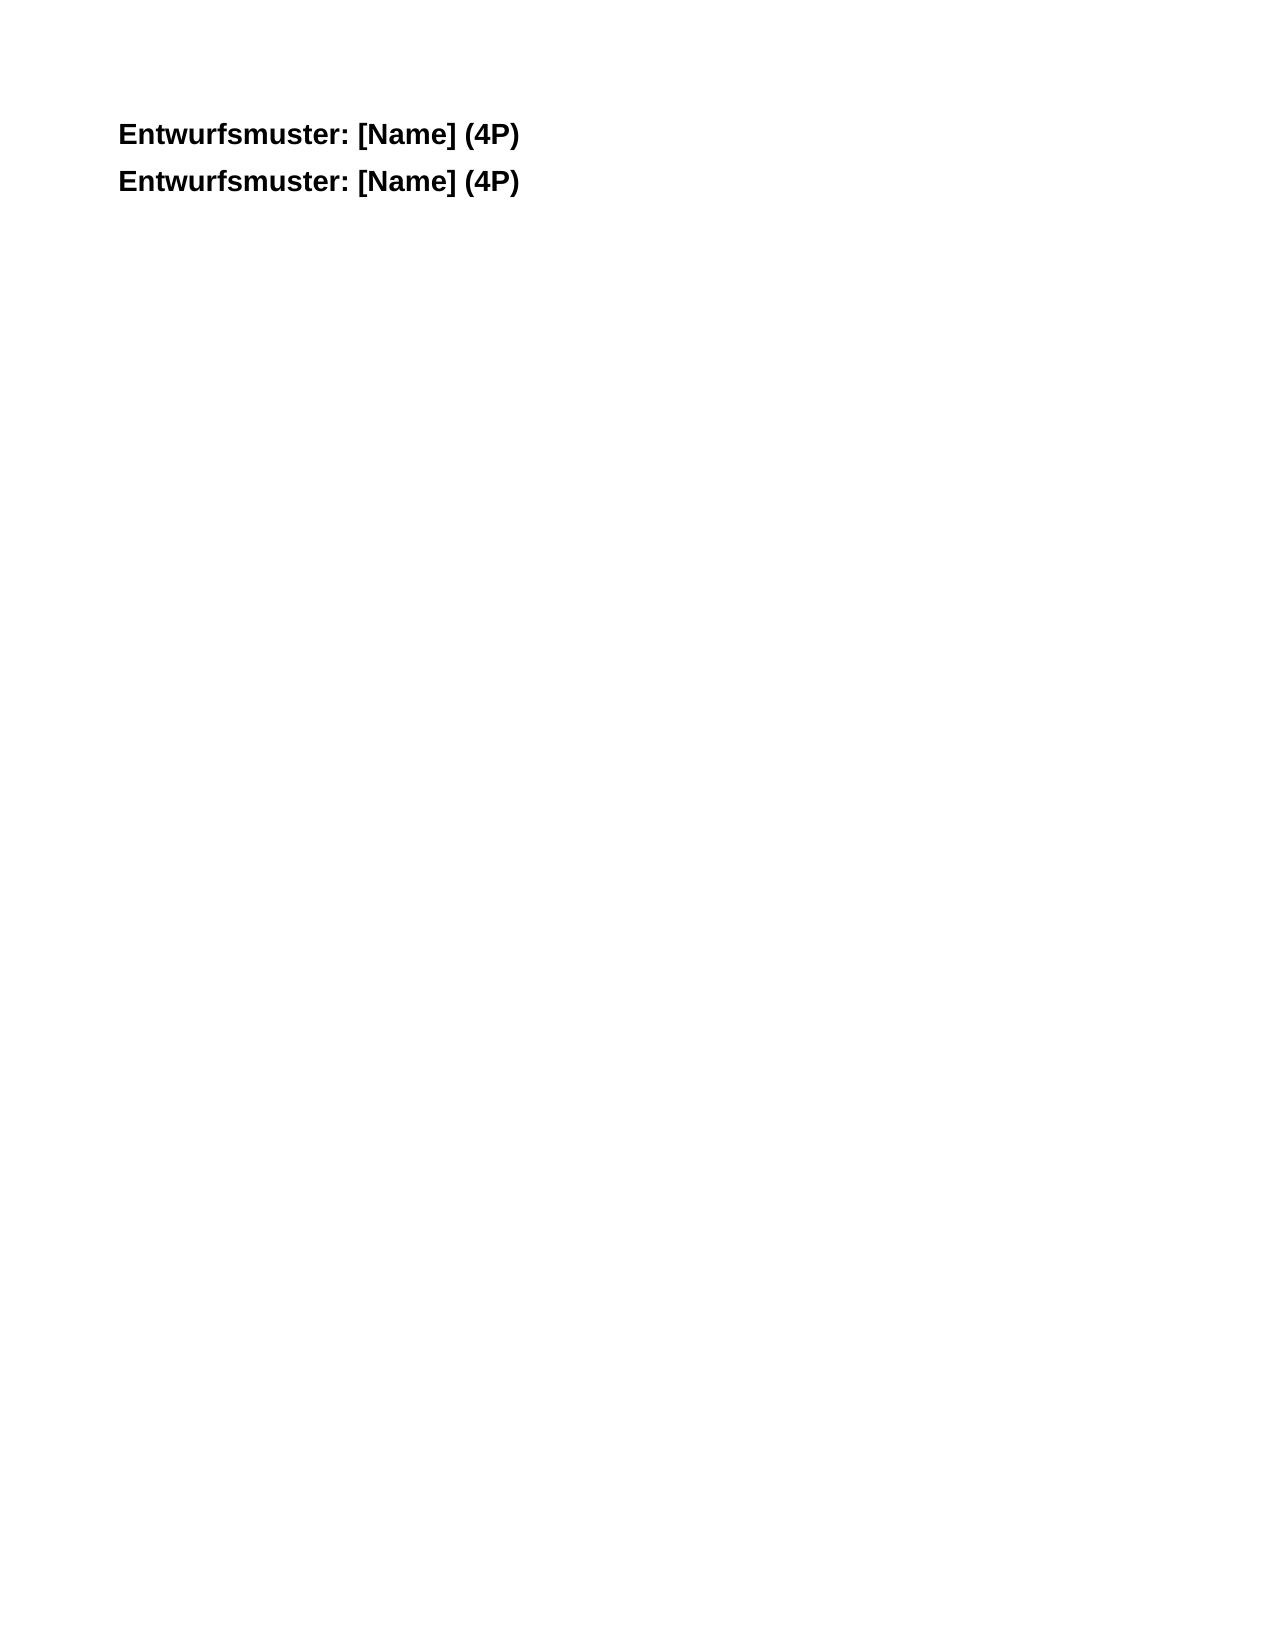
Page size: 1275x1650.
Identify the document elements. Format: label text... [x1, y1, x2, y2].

text Entwurfsmuster: [Name] (4P) [118, 165, 1157, 198]
text Entwurfsmuster: [Name] (4P) [118, 118, 1157, 151]
